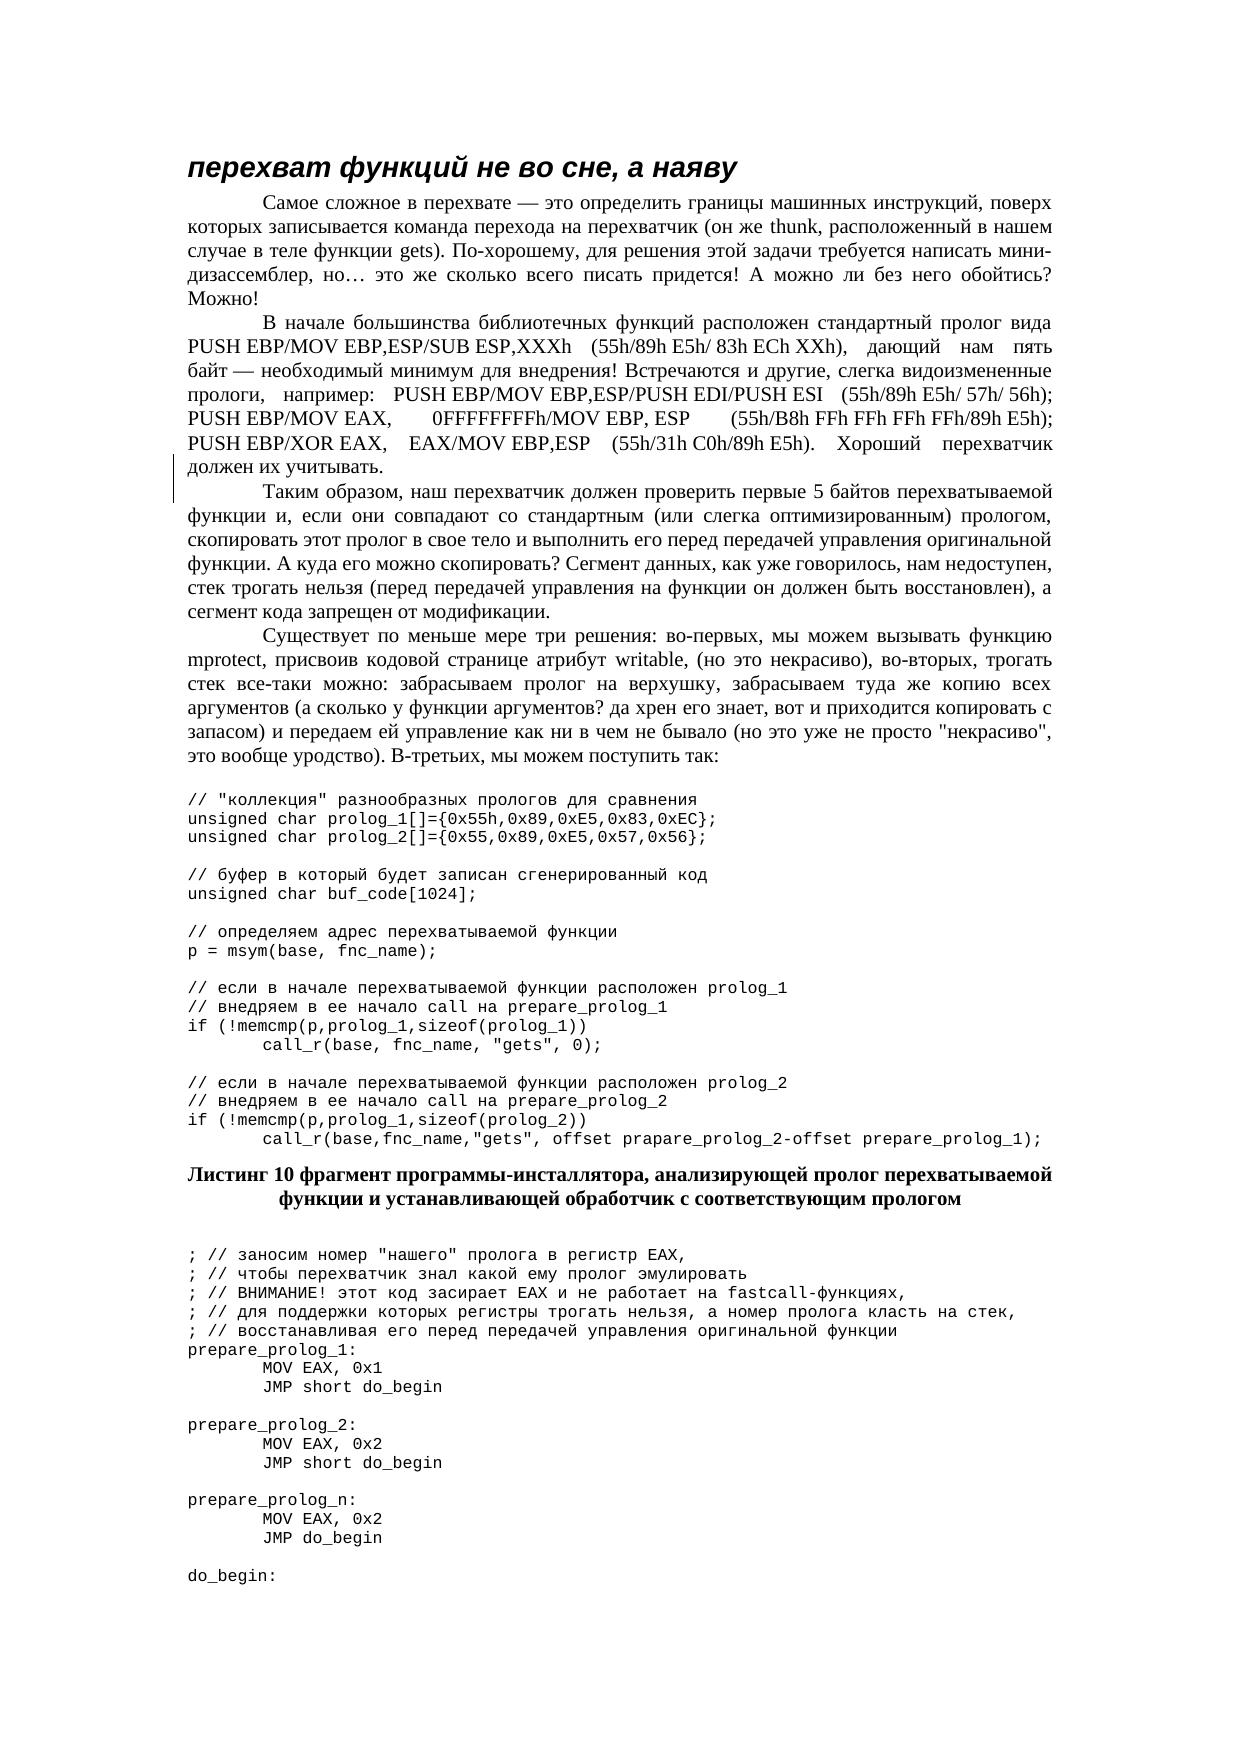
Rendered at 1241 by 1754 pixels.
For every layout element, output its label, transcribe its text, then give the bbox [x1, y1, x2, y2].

text // "коллекция" разнообразных прологов для сравнения [187, 791, 1053, 810]
text В начале большинства библиотечных функций расположен стандартный пролог вида PUSH EBP/MOV EBP,ESP/SUB ESP,XXXh (55h/89h E5h/ 83h ECh XXh), дающий нам пять байт — необходимый минимум для внедрения! Встречаются и другие, слегка видоизмененные прологи, например: PUSH EBP/MOV EBP,ESP/PUSH EDI/PUSH ESI (55h/89h E5h/ 57h/ 56h); PUSH EBP/MOV EAX, 0FFFFFFFFh/MOV EBP, ESP (55h/B8h FFh FFh FFh FFh/89h E5h); PUSH EBP/XOR EAX, EAX/MOV EBP,ESP (55h/31h C0h/89h E5h). Хороший перехватчик должен их учитывать.Таким образом, наш перехватчик должен проверить первые 5 байтов перехватываемой функции и, если они совпадают со стандартным (или слегка оптимизированным) прологом, скопировать этот пролог в свое тело и выполнить его перед передачей управления оригинальной функции. А куда его можно скопировать? Сегмент данных, как уже говорилось, нам недоступен, стек трогать нельзя (перед передачей управления на функции он должен быть восстановлен), а сегмент кода запрещен от модификации. [187, 310, 1053, 478]
text do_begin: [187, 1567, 1053, 1586]
text Самое сложное в перехвате — это определить границы машинных инструкций, поверх которых записывается команда перехода на перехватчик (он же thunk, расположенный в нашем случае в теле функции gets). По-хорошему, для решения этой задачи требуется написать мини-дизассемблер, но… это же сколько всего писать придется! А можно ли без него обойтись? Можно! [187, 190, 1053, 310]
text p = msym(base, fnc_name); [187, 942, 1053, 961]
text ; // заносим номер "нашего" пролога в регистр EAX, [187, 1247, 1053, 1266]
text call_r(base, fnc_name, "gets", 0); [187, 1036, 1053, 1055]
text JMP short do_begin [187, 1379, 1053, 1398]
text JMP short do_begin [187, 1454, 1053, 1473]
text // буфер в который будет записан сгенерированный код [187, 867, 1053, 886]
text call_r(base,fnc_name,"gets", offset prapare_prolog_2-offset prepare_prolog_1); [187, 1131, 1053, 1149]
text ; // чтобы перехватчик знал какой ему пролог эмулировать [187, 1266, 1053, 1284]
text JMP do_begin [187, 1529, 1053, 1548]
text unsigned char buf_code[1024]; [187, 886, 1053, 904]
subtitle перехват функций не во сне, а наяву [187, 150, 1053, 183]
text Листинг 10 фрагмент программы-инсталлятора, анализирующей пролог перехватываемой функции и устанавливающей обработчик с соответствующим прологом [187, 1162, 1053, 1210]
text // если в начале перехватываемой функции расположен prolog_1 [187, 980, 1053, 999]
text prepare_prolog_n: [187, 1492, 1053, 1511]
text prepare_prolog_1: [187, 1341, 1053, 1360]
text Существует по меньше мере три решения: во-первых, мы можем вызывать функцию mprotect, присвоив кодовой странице атрибут writable, (но это некрасиво), во-вторых, трогать стек все-таки можно: забрасываем пролог на верхушку, забрасываем туда же копию всех аргументов (а сколько у функции аргументов? да хрен его знает, вот и приходится копировать с запасом) и передаем ей управление как ни в чем не бывало (но это уже не просто "некрасиво", это вообще уродство). В-третьих, мы можем поступить так: [187, 623, 1053, 767]
text prepare_prolog_2: [187, 1416, 1053, 1435]
text unsigned char prolog_2[]={0x55,0x89,0xE5,0x57,0x56}; [187, 829, 1053, 848]
text // определяем адрес перехватываемой функции [187, 923, 1053, 942]
text ; // восстанавливая его перед передачей управления оригинальной функции [187, 1322, 1053, 1341]
text if (!memcmp(p,prolog_1,sizeof(prolog_2)) [187, 1112, 1053, 1131]
text // если в начале перехватываемой функции расположен prolog_2 [187, 1074, 1053, 1093]
text if (!memcmp(p,prolog_1,sizeof(prolog_1)) [187, 1018, 1053, 1036]
text MOV EAX, 0x1 [187, 1360, 1053, 1379]
text MOV EAX, 0x2 [187, 1511, 1053, 1529]
text ; // для поддержки которых регистры трогать нельзя, а номер пролога класть на стек, [187, 1303, 1053, 1322]
text unsigned char prolog_1[]={0x55h,0x89,0xE5,0x83,0xEC}; [187, 810, 1053, 829]
text // внедряем в ее начало call на prepare_prolog_1 [187, 999, 1053, 1018]
text // внедряем в ее начало call на prepare_prolog_2 [187, 1093, 1053, 1112]
text MOV EAX, 0x2 [187, 1435, 1053, 1454]
text ; // ВНИМАНИЕ! этот код засирает EAX и не работает на fastcall-функциях, [187, 1284, 1053, 1303]
